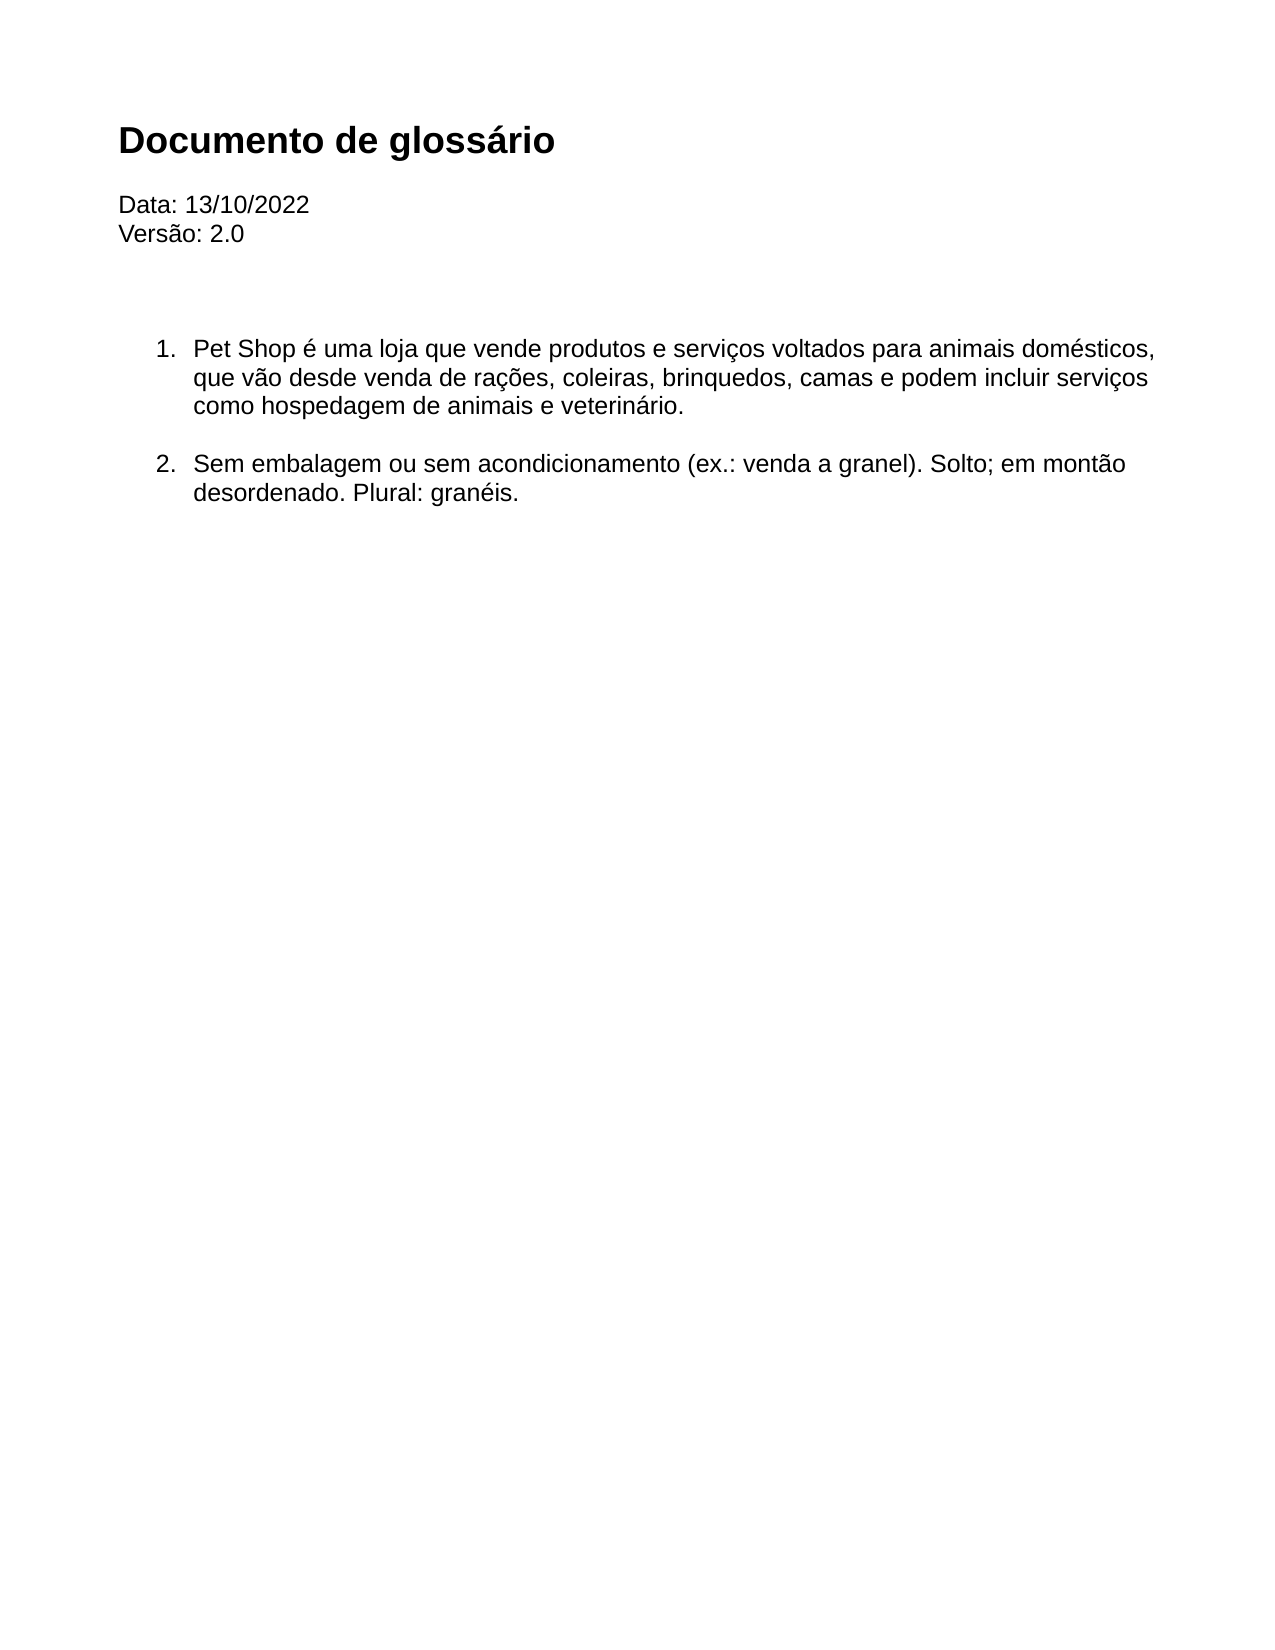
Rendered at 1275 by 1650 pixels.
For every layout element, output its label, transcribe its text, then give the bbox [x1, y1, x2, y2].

text Documento de glossário [118, 118, 1157, 161]
text Versão: 2.0 [118, 219, 1157, 247]
list Pet Shop é uma loja que vende produtos e serviços voltados para animais domésticos, que vão desde venda de rações, coleiras, brinquedos, camas e podem incluir serviços como hospedagem de animais e veterinário. [156, 334, 1157, 420]
text Data: 13/10/2022 [118, 190, 1157, 219]
list Sem embalagem ou sem acondicionamento (ex.: venda a granel). Solto; em montão desordenado. Plural: granéis. [156, 449, 1157, 506]
